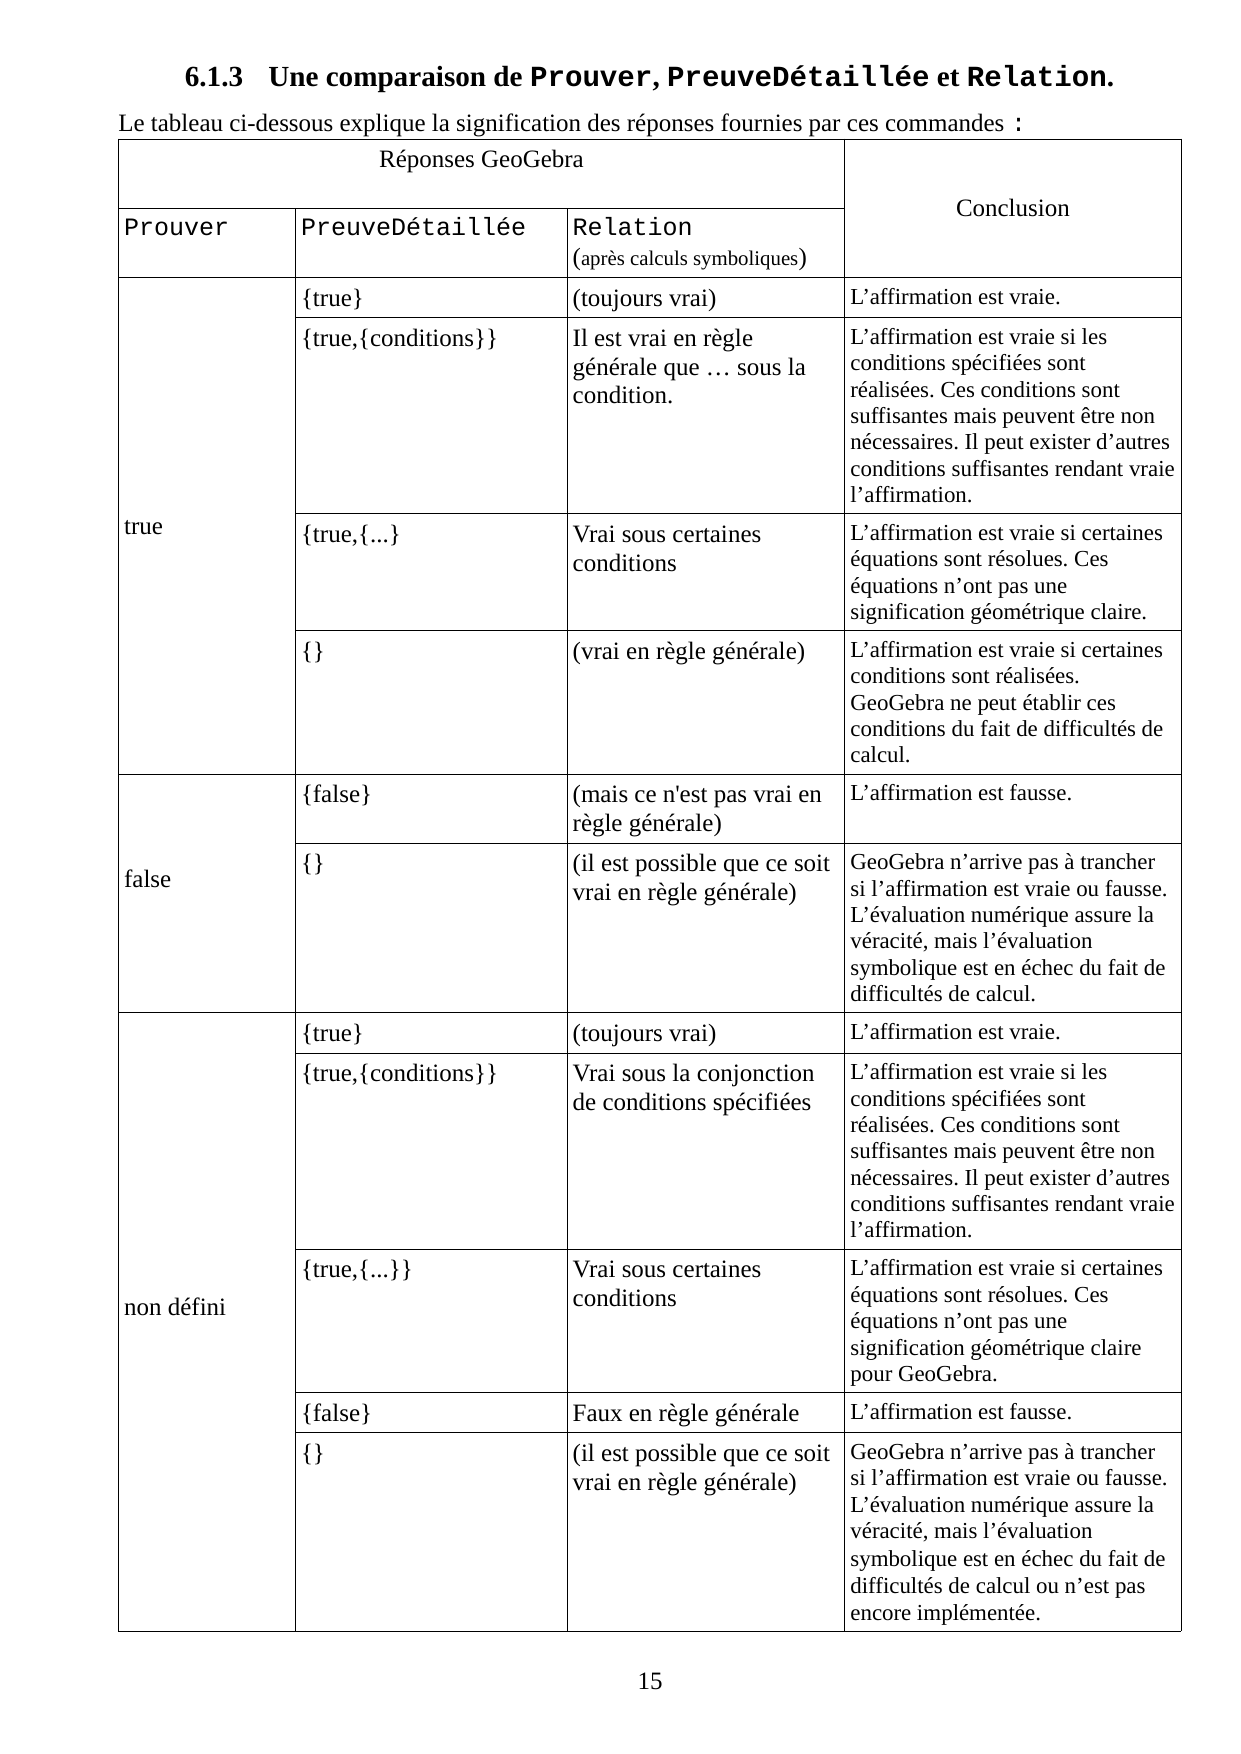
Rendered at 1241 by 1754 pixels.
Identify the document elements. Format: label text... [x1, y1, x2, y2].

table_cell (mais ce n'est pas vrai en règle générale) [568, 775, 844, 843]
table_cell L’affirmation est vraie si certaines équations sont résolues. Ces équations n’ont pas une signification géométrique claire pour GeoGebra. [845, 1250, 1181, 1392]
table_cell L’affirmation est vraie si certaines conditions sont réalisées. GeoGebra ne peut établir ces conditions du fait de difficultés de calcul. [845, 631, 1181, 773]
table_cell GeoGebra n’arrive pas à trancher si l’affirmation est vraie ou fausse. L’évaluation numérique assure la véracité, mais l’évaluation symbolique est en échec du fait de difficultés de calcul. [845, 844, 1181, 1012]
table_cell Faux en règle générale [568, 1393, 844, 1432]
table_cell (vrai en règle générale) [568, 631, 844, 773]
table_cell L’affirmation est vraie si les conditions spécifiées sont réalisées. Ces conditions sont suffisantes mais peuvent être non nécessaires. Il peut exister d’autres conditions suffisantes rendant vraie l’affirmation. [845, 1054, 1181, 1249]
table_cell non défini [119, 1013, 295, 1631]
table_cell {true,{conditions}} [296, 1054, 567, 1249]
table_cell {false} [296, 1393, 567, 1432]
table_cell L’affirmation est vraie. [845, 278, 1181, 317]
table_cell (il est possible que ce soit vrai en règle générale) [568, 1433, 844, 1631]
table_header Conclusion [845, 140, 1181, 277]
table_cell true [119, 278, 295, 773]
table_cell PreuveDétaillée [296, 209, 567, 277]
table_cell (toujours vrai) [568, 1013, 844, 1053]
table_cell {true,{...}} [296, 1250, 567, 1392]
table_cell {} [296, 1433, 567, 1631]
table_cell {true,{conditions}} [296, 318, 567, 513]
table_cell GeoGebra n’arrive pas à trancher si l’affirmation est vraie ou fausse. L’évaluation numérique assure la véracité, mais l’évaluation symbolique est en échec du fait de difficultés de calcul ou n’est pas encore implémentée. [845, 1433, 1181, 1631]
table_cell L’affirmation est fausse. [845, 1393, 1181, 1432]
table_cell L’affirmation est fausse. [845, 775, 1181, 843]
table_cell (il est possible que ce soit vrai en règle générale) [568, 844, 844, 1012]
subtitle Une comparaison de Prouver, PreuveDétaillée et Relation. [177, 59, 1181, 95]
table_cell Vrai sous la conjonction de conditions spécifiées [568, 1054, 844, 1249]
table_cell false [119, 775, 295, 1012]
table_cell Relation (après calculs symboliques) [568, 209, 844, 277]
table_cell Prouver [119, 209, 295, 277]
table_cell L’affirmation est vraie. [845, 1013, 1181, 1053]
table_cell L’affirmation est vraie si les conditions spécifiées sont réalisées. Ces conditions sont suffisantes mais peuvent être non nécessaires. Il peut exister d’autres conditions suffisantes rendant vraie l’affirmation. [845, 318, 1181, 513]
text Le tableau ci-dessous explique la signification des réponses fournies par ces commandes : [118, 108, 1181, 138]
table_cell (toujours vrai) [568, 278, 844, 317]
table_cell {false} [296, 775, 567, 843]
table_cell {true} [296, 278, 567, 317]
table_cell Il est vrai en règle générale que … sous la condition. [568, 318, 844, 513]
table_cell {true,{...} [296, 514, 567, 630]
table_cell {true} [296, 1013, 567, 1053]
table_cell Vrai sous certaines conditions [568, 1250, 844, 1392]
table_cell Vrai sous certaines conditions [568, 514, 844, 630]
table_cell {} [296, 631, 567, 773]
table_header Réponses GeoGebra [119, 140, 844, 208]
table_cell L’affirmation est vraie si certaines équations sont résolues. Ces équations n’ont pas une signification géométrique claire. [845, 514, 1181, 630]
table_cell {} [296, 844, 567, 1012]
